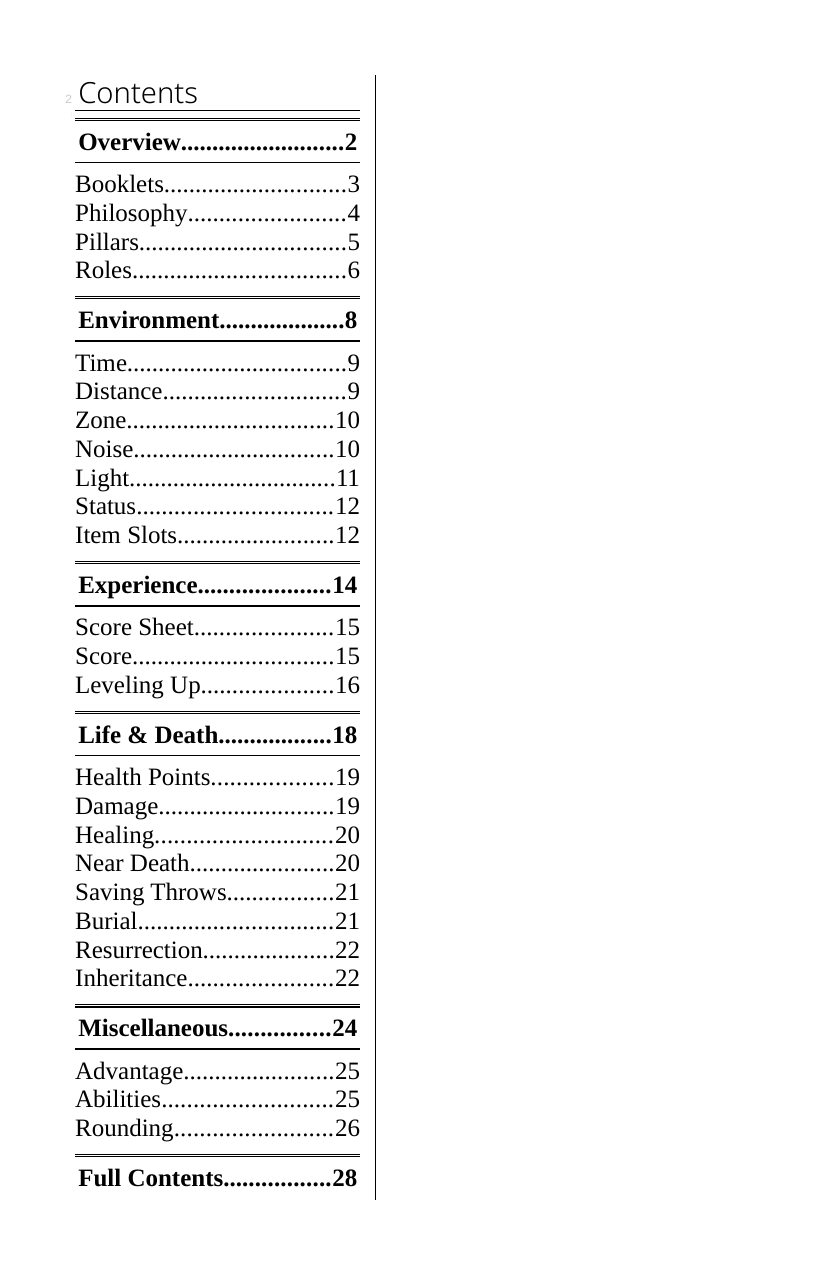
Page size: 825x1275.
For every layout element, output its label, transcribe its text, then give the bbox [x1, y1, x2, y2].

text distance 9 [75, 376, 360, 405]
text Environment 8 [75, 299, 360, 334]
text Overview 2 [75, 121, 360, 156]
text Contents [75, 75, 360, 110]
text roles 6 [75, 248, 360, 293]
text leveling up 16 [75, 662, 360, 708]
text light 11 [75, 463, 360, 491]
text Inheritance 22 [75, 956, 360, 1001]
text Miscellaneous 24 [75, 1008, 360, 1042]
text Life & Death 18 [75, 714, 360, 749]
text time 9 [75, 342, 360, 376]
text score sheet 15 [75, 607, 360, 641]
text noise 10 [75, 434, 360, 463]
text pillars 5 [75, 227, 360, 248]
text healing 20 [75, 820, 360, 848]
text item slots 12 [75, 513, 360, 558]
text abilities 25 [75, 1084, 360, 1106]
text damage 19 [75, 791, 360, 820]
text burial 21 [75, 906, 360, 935]
text health points 19 [75, 756, 360, 791]
text resurrection 22 [75, 935, 360, 956]
text booklets 3 [75, 163, 360, 198]
text Rounding 26 [75, 1106, 360, 1151]
text near death 20 [75, 848, 360, 877]
text Saving Throws 21 [75, 877, 360, 906]
text zone 10 [75, 405, 360, 434]
text Philosophy 4 [75, 198, 360, 227]
text advantage 25 [75, 1050, 360, 1084]
text score 15 [75, 641, 360, 662]
text status 12 [75, 491, 360, 513]
text Full Contents 28 [75, 1157, 360, 1192]
text Experience 14 [75, 564, 360, 599]
